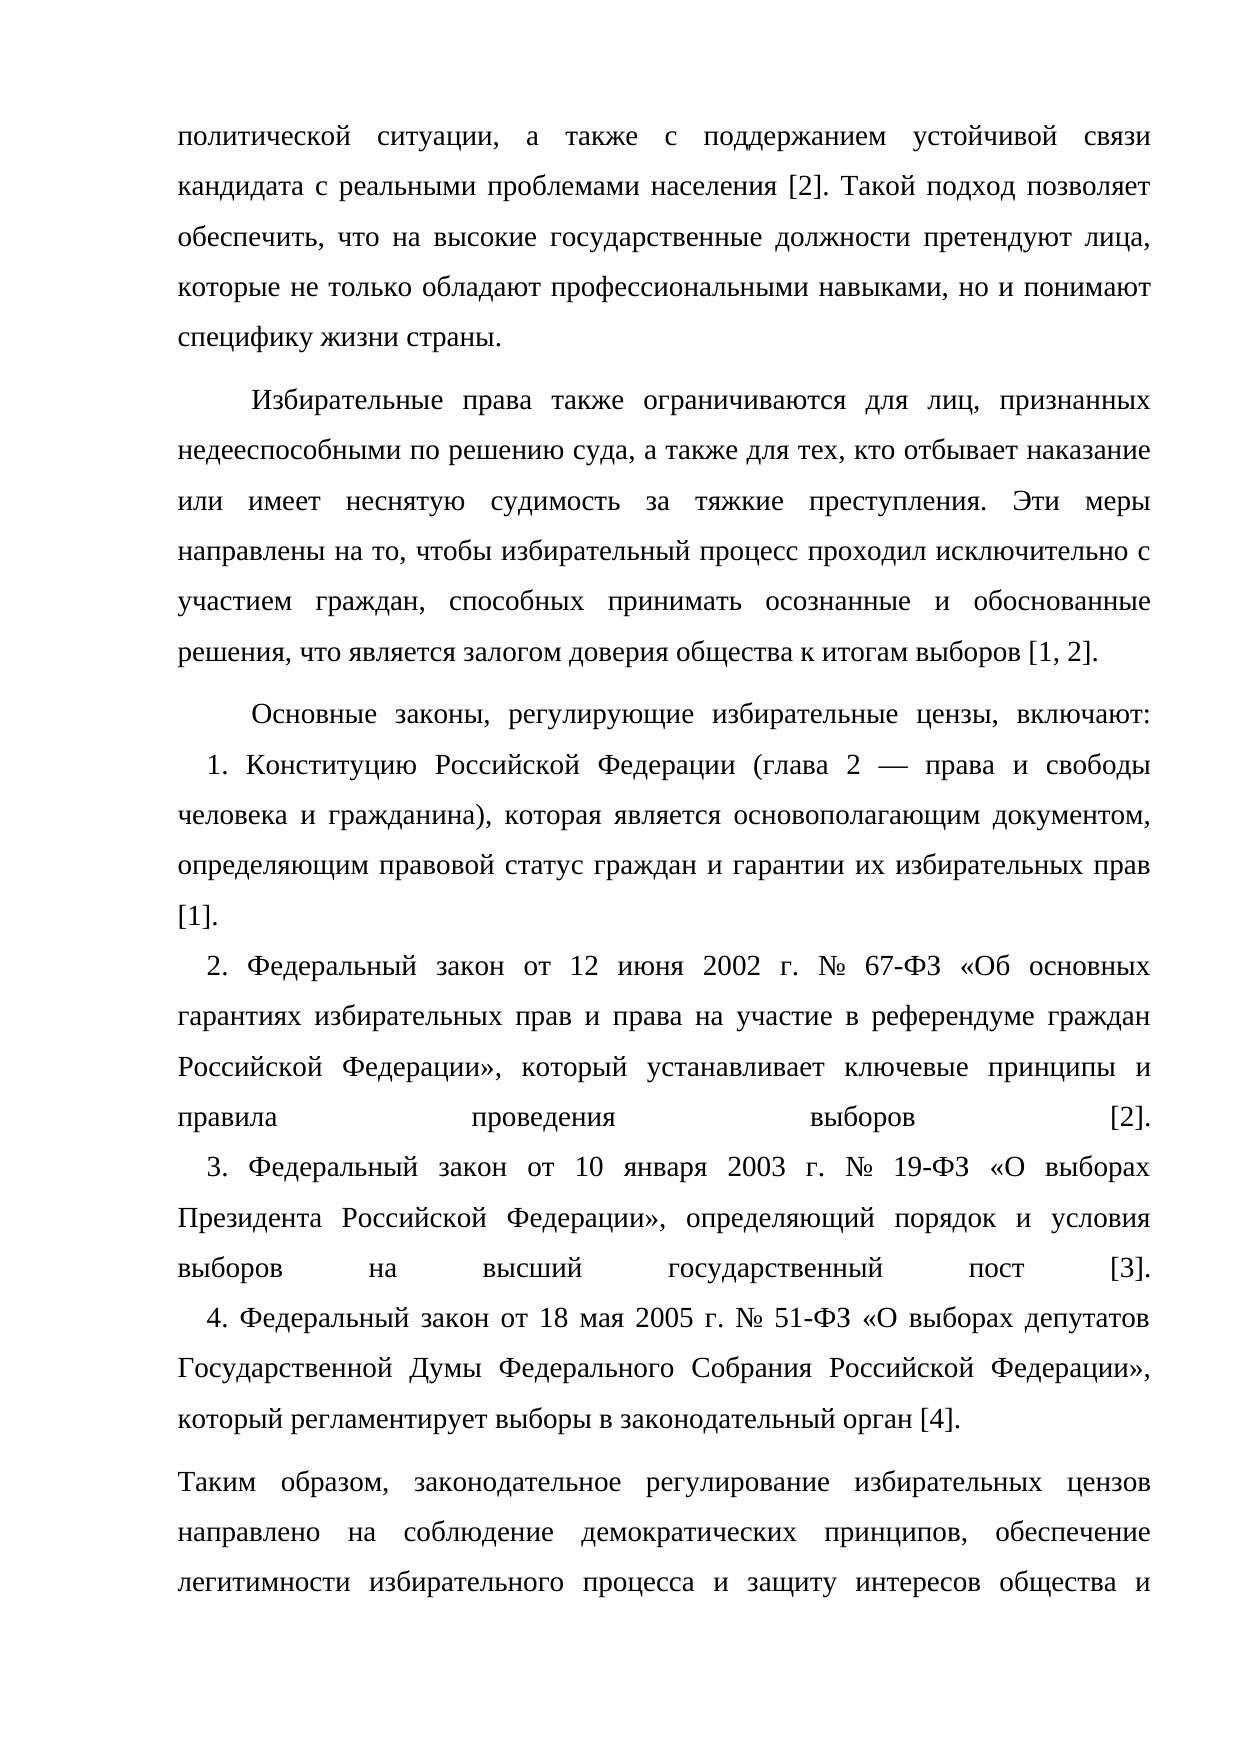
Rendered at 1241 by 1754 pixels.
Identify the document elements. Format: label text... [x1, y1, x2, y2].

text политической ситуации, а также с поддержанием устойчивой связи кандидата с реальными проблемами населения [2]. Такой подход позволяет обеспечить, что на высокие государственные должности претендуют лица, которые не только обладают профессиональными навыками, но и понимают специфику жизни страны. [177, 118, 1152, 353]
text Таким образом, законодательное регулирование избирательных цензов направлено на соблюдение демократических принципов, обеспечение легитимности избирательного процесса и защиту интересов общества и [177, 1464, 1152, 1598]
text Основные законы, регулирующие избирательные цензы, включают: 1. Конституцию Российской Федерации (глава 2 — права и свободы человека и гражданина), которая является основополагающим документом, определяющим правовой статус граждан и гарантии их избирательных прав [1]. 2. Федеральный закон от 12 июня 2002 г. № 67-ФЗ «Об основных гарантиях избирательных прав и права на участие в референдуме граждан Российской Федерации», который устанавливает ключевые принципы и правила проведения выборов [2]. 3. Федеральный закон от 10 января 2003 г. № 19-ФЗ «О выборах Президента Российской Федерации», определяющий порядок и условия выборов на высший государственный пост [3]. 4. Федеральный закон от 18 мая 2005 г. № 51-ФЗ «О выборах депутатов Государственной Думы Федерального Собрания Российской Федерации», который регламентирует выборы в законодательный орган [4]. [177, 697, 1152, 1434]
text Избирательные права также ограничиваются для лиц, признанных недееспособными по решению суда, а также для тех, кто отбывает наказание или имеет неснятую судимость за тяжкие преступления. Эти меры направлены на то, чтобы избирательный процесс проходил исключительно с участием граждан, способных принимать осознанные и обоснованные решения, что является залогом доверия общества к итогам выборов [1, 2]. [177, 382, 1152, 667]
